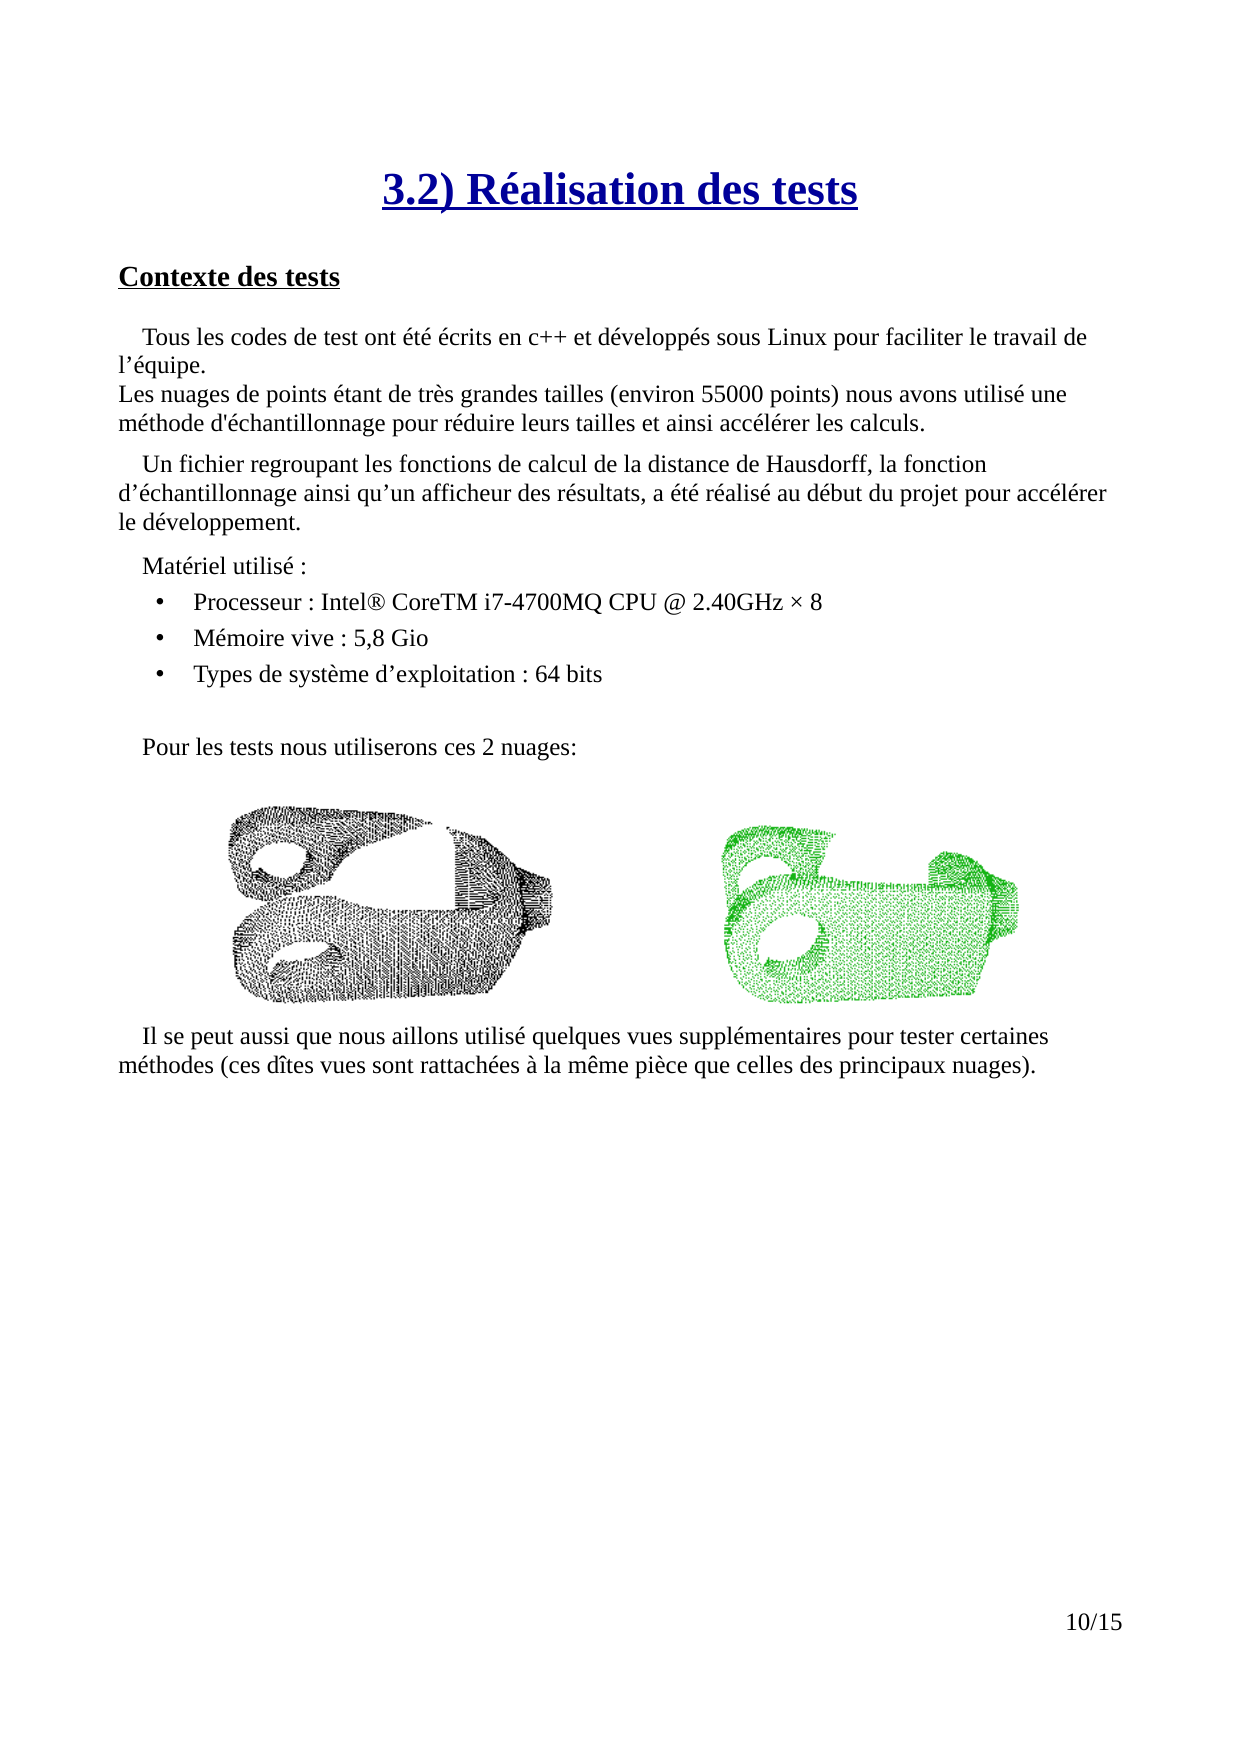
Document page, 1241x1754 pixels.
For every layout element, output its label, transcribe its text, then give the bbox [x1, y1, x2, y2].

list Processeur : Intel® CoreTM i7-4700MQ CPU @ 2.40GHz × 8 [156, 587, 1122, 616]
subtitle Contexte des tests [118, 259, 1122, 292]
list Mémoire vive : 5,8 Gio [156, 623, 1122, 652]
text Il se peut aussi que nous aillons utilisé quelques vues supplémentaires pour tester certaines méthodes (ces dîtes vues sont rattachées à la même pièce que celles des principaux nuages). [118, 1015, 1122, 1078]
text Pour les tests nous utiliserons ces 2 nuages: [118, 732, 1122, 761]
text [118, 774, 1122, 781]
subtitle 3.2) Réalisation des tests [118, 162, 1122, 214]
text Un fichier regroupant les fonctions de calcul de la distance de Hausdorff, la fonction d’échantillonnage ainsi qu’un afficheur des résultats, a été réalisé au début du projet pour accélérer le développement. [118, 449, 1122, 535]
text Matériel utilisé : [118, 551, 1122, 580]
picture [117, 781, 1137, 1021]
list Types de système d’exploitation : 64 bits [156, 659, 1122, 688]
text Tous les codes de test ont été écrits en c++ et développés sous Linux pour faciliter le travail de l’équipe. Les nuages de points étant de très grandes tailles (environ 55000 points) nous avons utilisé une méthode d'échantillonnage pour réduire leurs tailles et ainsi accélérer les calculs. [118, 322, 1122, 437]
